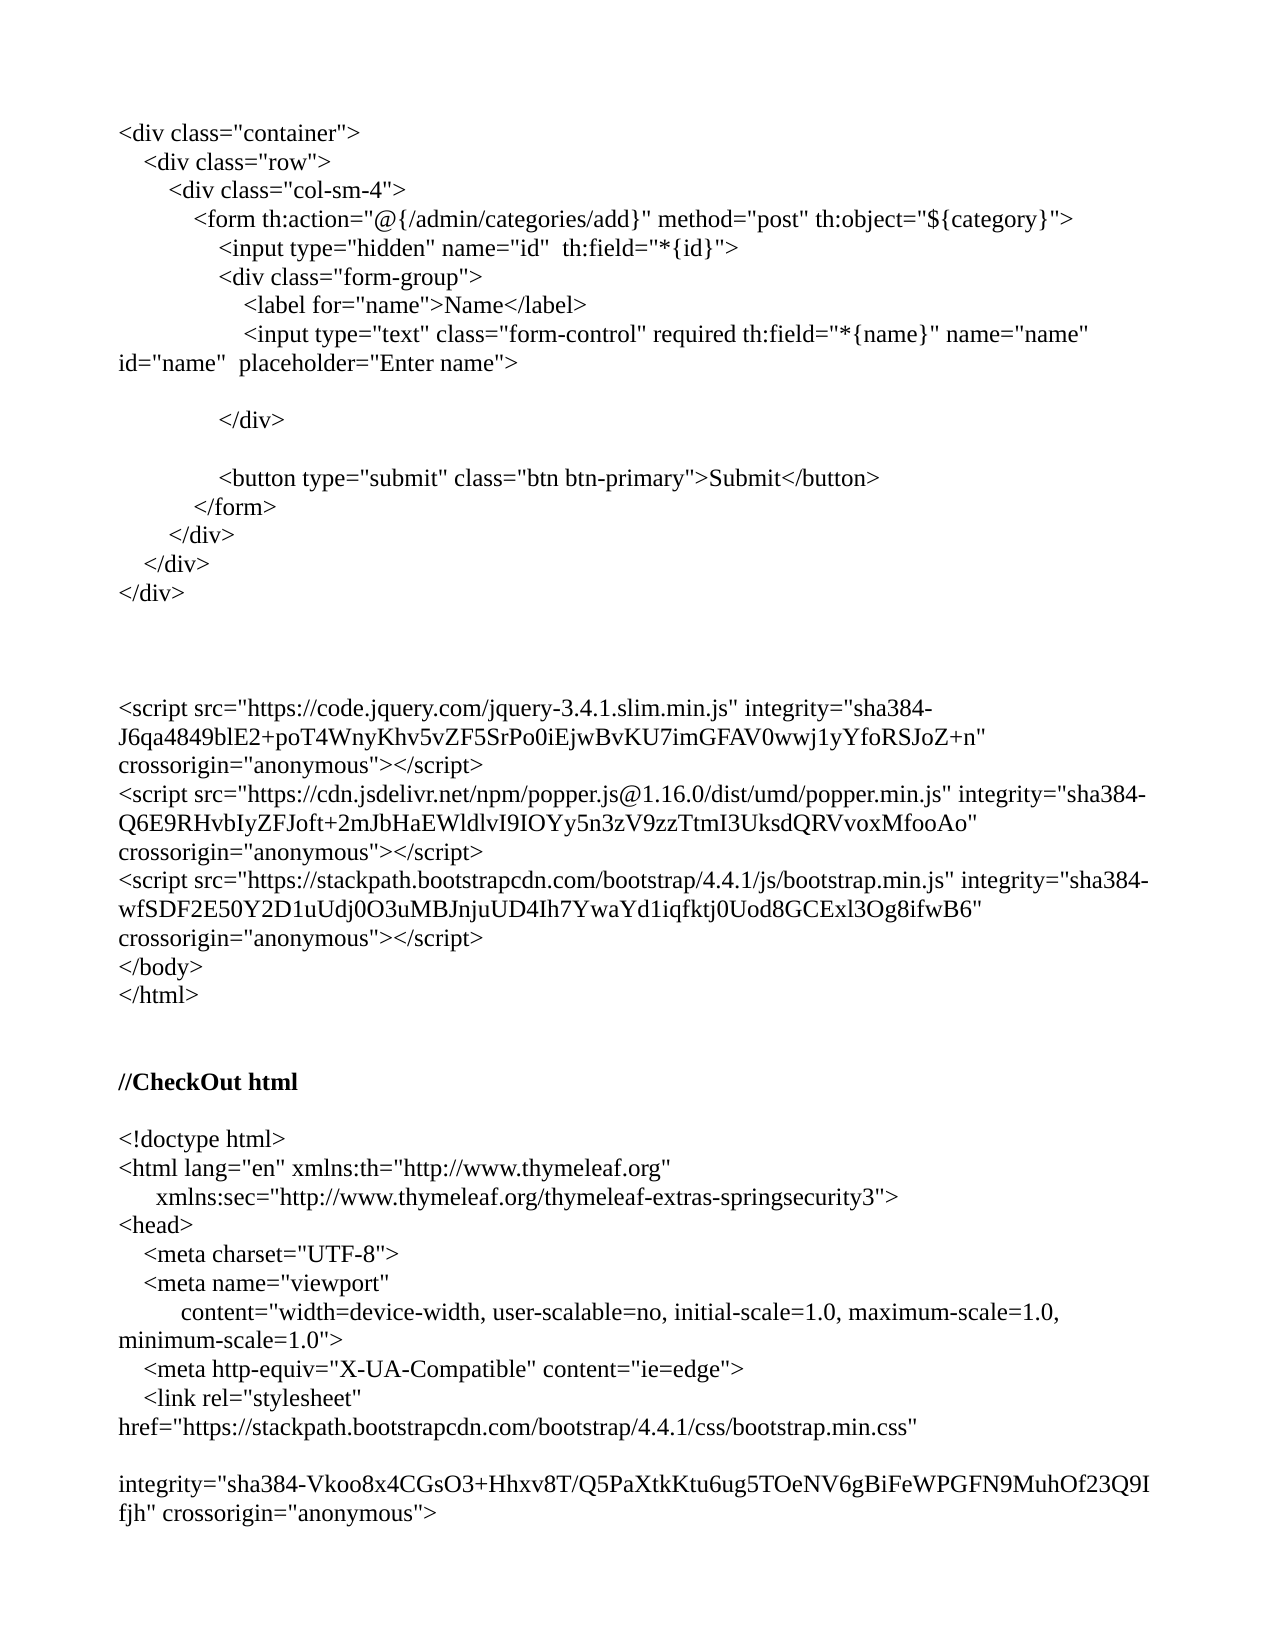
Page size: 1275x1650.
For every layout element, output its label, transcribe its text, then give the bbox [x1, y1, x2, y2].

text </div> [118, 578, 1157, 607]
text </html> [118, 981, 1157, 1009]
text </body> [118, 952, 1157, 981]
text </div> [118, 406, 1157, 434]
text <script src="https://cdn.jsdelivr.net/npm/popper.js@1.16.0/dist/umd/popper.min.js" integrity="sha384-Q6E9RHvbIyZFJoft+2mJbHaEWldlvI9IOYy5n3zV9zzTtmI3UksdQRVvoxMfooAo" crossorigin="anonymous"></script> [118, 779, 1157, 866]
text <form th:action="@{/admin/categories/add}" method="post" th:object="${category}"> [118, 204, 1157, 233]
text <meta charset="UTF-8"> [118, 1239, 1157, 1268]
text <link rel="stylesheet" href="https://stackpath.bootstrapcdn.com/bootstrap/4.4.1/css/bootstrap.min.css" [118, 1383, 1157, 1441]
text <div class="col-sm-4"> [118, 176, 1157, 204]
text <head> [118, 1211, 1157, 1239]
text integrity="sha384-Vkoo8x4CGsO3+Hhxv8T/Q5PaXtkKtu6ug5TOeNV6gBiFeWPGFN9MuhOf23Q9Ifjh" crossorigin="anonymous"> [118, 1441, 1157, 1527]
text <script src="https://code.jquery.com/jquery-3.4.1.slim.min.js" integrity="sha384-J6qa4849blE2+poT4WnyKhv5vZF5SrPo0iEjwBvKU7imGFAV0wwj1yYfoRSJoZ+n" crossorigin="anonymous"></script> [118, 693, 1157, 779]
text <button type="submit" class="btn btn-primary">Submit</button> [118, 463, 1157, 492]
text <html lang="en" xmlns:th="http://www.thymeleaf.org" [118, 1153, 1157, 1182]
text <input type="hidden" name="id" th:field="*{id}"> [118, 233, 1157, 262]
text </div> [118, 549, 1157, 578]
text content="width=device-width, user-scalable=no, initial-scale=1.0, maximum-scale=1.0, minimum-scale=1.0"> [118, 1297, 1157, 1354]
text <input type="text" class="form-control" required th:field="*{name}" name="name" id="name" placeholder="Enter name"> [118, 319, 1157, 377]
text <div class="row"> [118, 147, 1157, 176]
text <label for="name">Name</label> [118, 291, 1157, 319]
text xmlns:sec="http://www.thymeleaf.org/thymeleaf-extras-springsecurity3"> [118, 1182, 1157, 1211]
text //CheckOut html [118, 1067, 1157, 1096]
text <div class="container"> [118, 118, 1157, 147]
text <!doctype html> [118, 1124, 1157, 1153]
text </form> [118, 492, 1157, 521]
text <meta http-equiv="X-UA-Compatible" content="ie=edge"> [118, 1354, 1157, 1383]
text <script src="https://stackpath.bootstrapcdn.com/bootstrap/4.4.1/js/bootstrap.min.js" integrity="sha384-wfSDF2E50Y2D1uUdj0O3uMBJnjuUD4Ih7YwaYd1iqfktj0Uod8GCExl3Og8ifwB6" crossorigin="anonymous"></script> [118, 866, 1157, 952]
text <div class="form-group"> [118, 262, 1157, 291]
text <meta name="viewport" [118, 1268, 1157, 1297]
text </div> [118, 521, 1157, 549]
